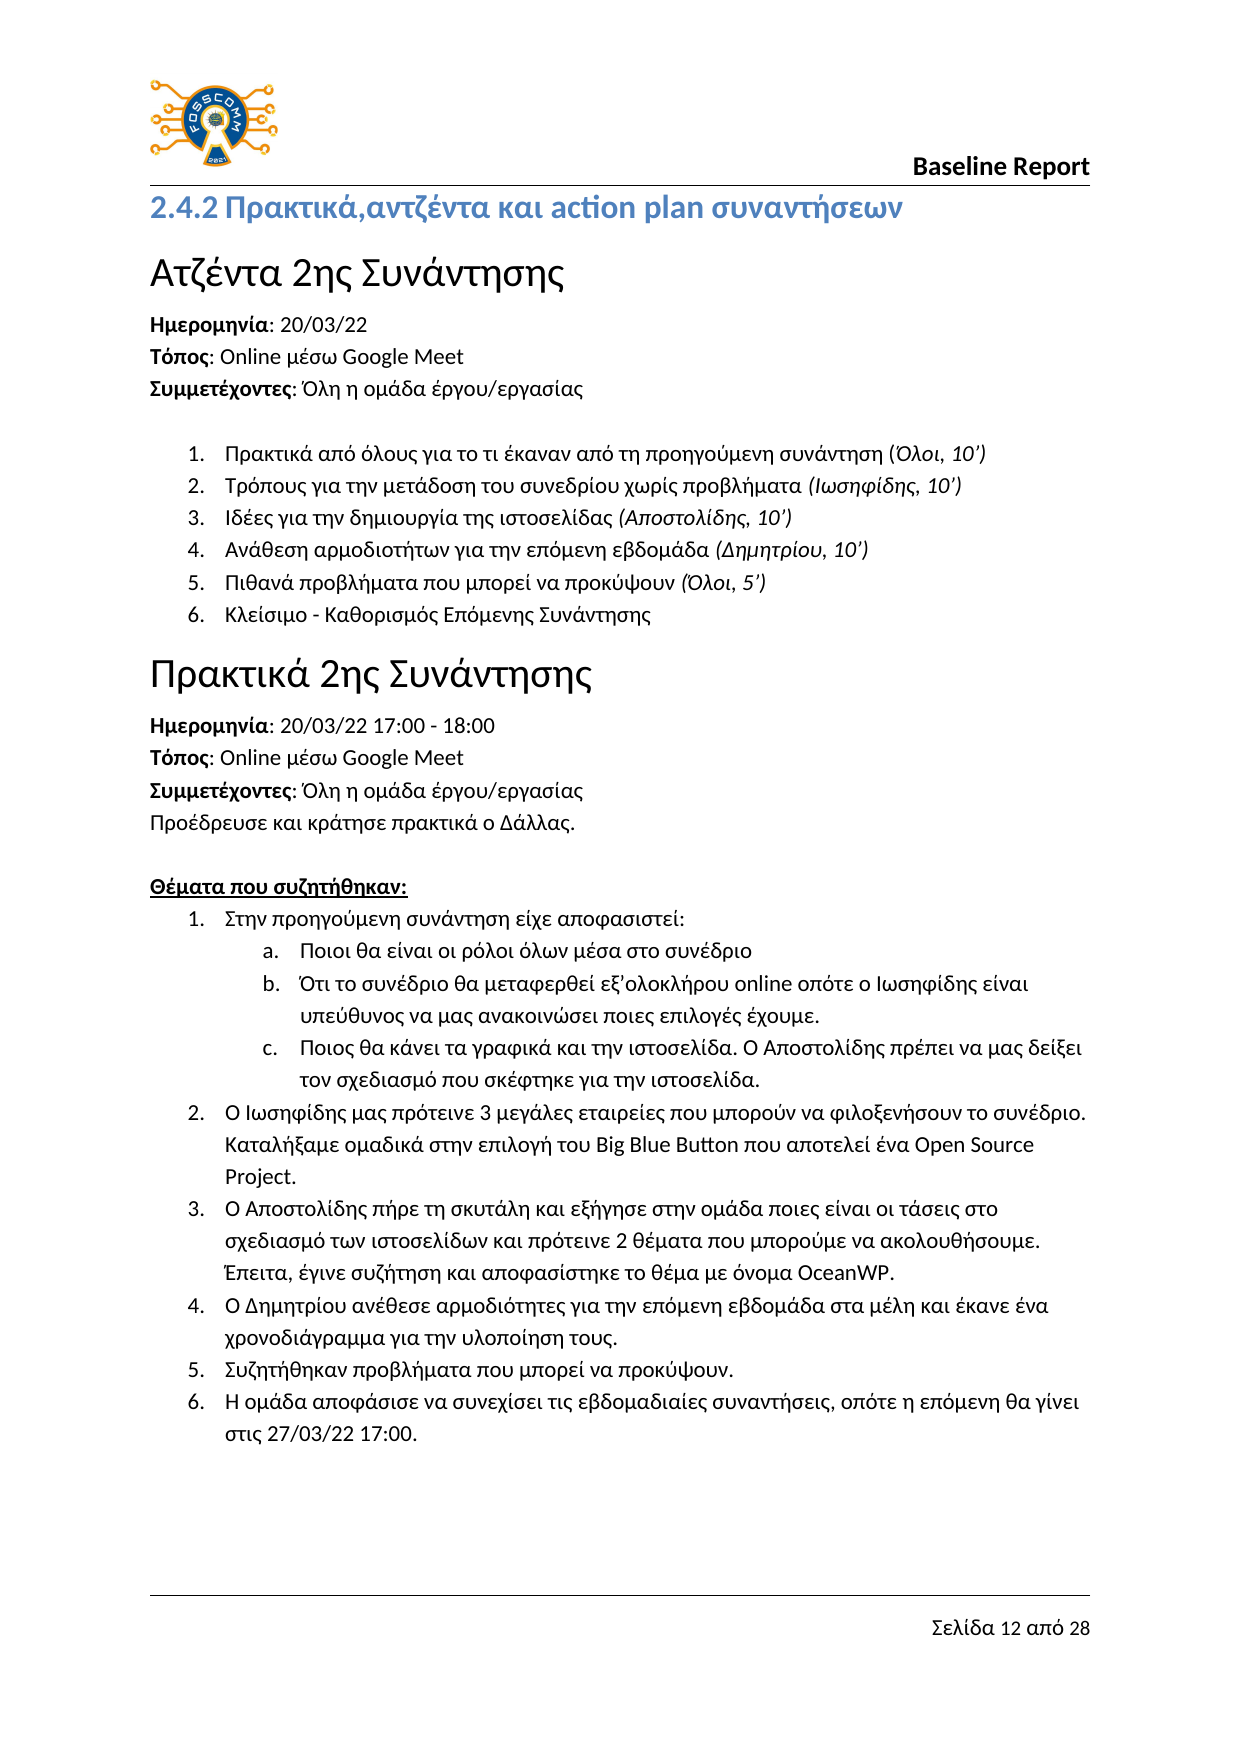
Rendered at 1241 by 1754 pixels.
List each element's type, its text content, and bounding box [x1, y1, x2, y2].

list Ο Αποστολίδης πήρε τη σκυτάλη και εξήγησε στην ομάδα ποιες είναι οι τάσεις στο σχεδιασμό των ιστοσελίδων και πρότεινε 2 θέματα που μπορούμε να ακολουθήσουμε. Έπειτα, έγινε συζήτηση και αποφασίστηκε το θέμα με όνομα OceanWP. [187, 1194, 1090, 1287]
list Ανάθεση αρμοδιοτήτων για την επόμενη εβδομάδα (Δημητρίου, 10’) [187, 536, 1090, 563]
list Πρακτικά από όλους για το τι έκαναν από τη προηγούμενη συνάντηση (Όλοι, 10’) [187, 439, 1090, 467]
text Τόπος: Online μέσω Google Meet [150, 342, 1090, 370]
list Στην προηγούμενη συνάντηση είχε αποφασιστεί: [187, 904, 1090, 932]
text Ημερομηνία: 20/03/22 17:00 - 18:00 [150, 711, 1090, 739]
text Θέματα που συζητήθηκαν: [150, 872, 1090, 900]
title Ατζέντα 2ης Συνάντησης [150, 246, 1090, 296]
text Ημερομηνία: 20/03/22 [150, 310, 1090, 338]
picture [150, 73, 278, 176]
list Ότι το συνέδριο θα μεταφερθεί εξ’ολοκλήρου online οπότε ο Ιωσηφίδης είναι υπεύθυνος να μας ανακοινώσει ποιες επιλογές έχουμε. [262, 969, 1090, 1029]
list Συζητήθηκαν προβλήματα που μπορεί να προκύψουν. [187, 1355, 1090, 1383]
list Η ομάδα αποφάσισε να συνεχίσει τις εβδομαδιαίες συναντήσεις, οπότε η επόμενη θα γίνει στις 27/03/22 17:00. [187, 1387, 1090, 1447]
list Τρόπους για την μετάδοση του συνεδρίου χωρίς προβλήματα (Ιωσηφίδης, 10’) [187, 471, 1090, 499]
list Κλείσιμο - Καθορισμός Επόμενης Συνάντησης [187, 600, 1090, 628]
list Ο Δημητρίου ανέθεσε αρμοδιότητες για την επόμενη εβδομάδα στα μέλη και έκανε ένα χρονοδιάγραμμα για την υλοποίηση τους. [187, 1291, 1090, 1351]
title Πρακτικά 2ης Συνάντησης [150, 647, 1090, 697]
list Ποιος θα κάνει τα γραφικά και την ιστοσελίδα. Ο Αποστολίδης πρέπει να μας δείξει τον σχεδιασμό που σκέφτηκε για την ιστοσελίδα. [262, 1033, 1090, 1093]
list Ιδέες για την δημιουργία της ιστοσελίδας (Αποστολίδης, 10’) [187, 503, 1090, 531]
text Συμμετέχοντες: Όλη η ομάδα έργου/εργασίας [150, 374, 1090, 403]
text Συμμετέχοντες: Όλη η ομάδα έργου/εργασίας [150, 776, 1090, 804]
list Ο Ιωσηφίδης μας πρότεινε 3 μεγάλες εταιρείες που μπορούν να φιλοξενήσουν το συνέδριο. Καταλήξαμε ομαδικά στην επιλογή του Big Blue Button που αποτελεί ένα Open Source Project. [187, 1098, 1090, 1190]
list Ποιοι θα είναι οι ρόλοι όλων μέσα στο συνέδριο [262, 937, 1090, 965]
text Τόπος: Online μέσω Google Meet [150, 743, 1090, 772]
list Πιθανά προβλήματα που μπορεί να προκύψουν (Όλοι, 5’) [187, 568, 1090, 596]
subtitle Πρακτικά,αντζέντα και action plan συναντήσεων [150, 186, 1090, 227]
text Προέδρευσε και κράτησε πρακτικά ο Δάλλας. [150, 808, 1090, 836]
